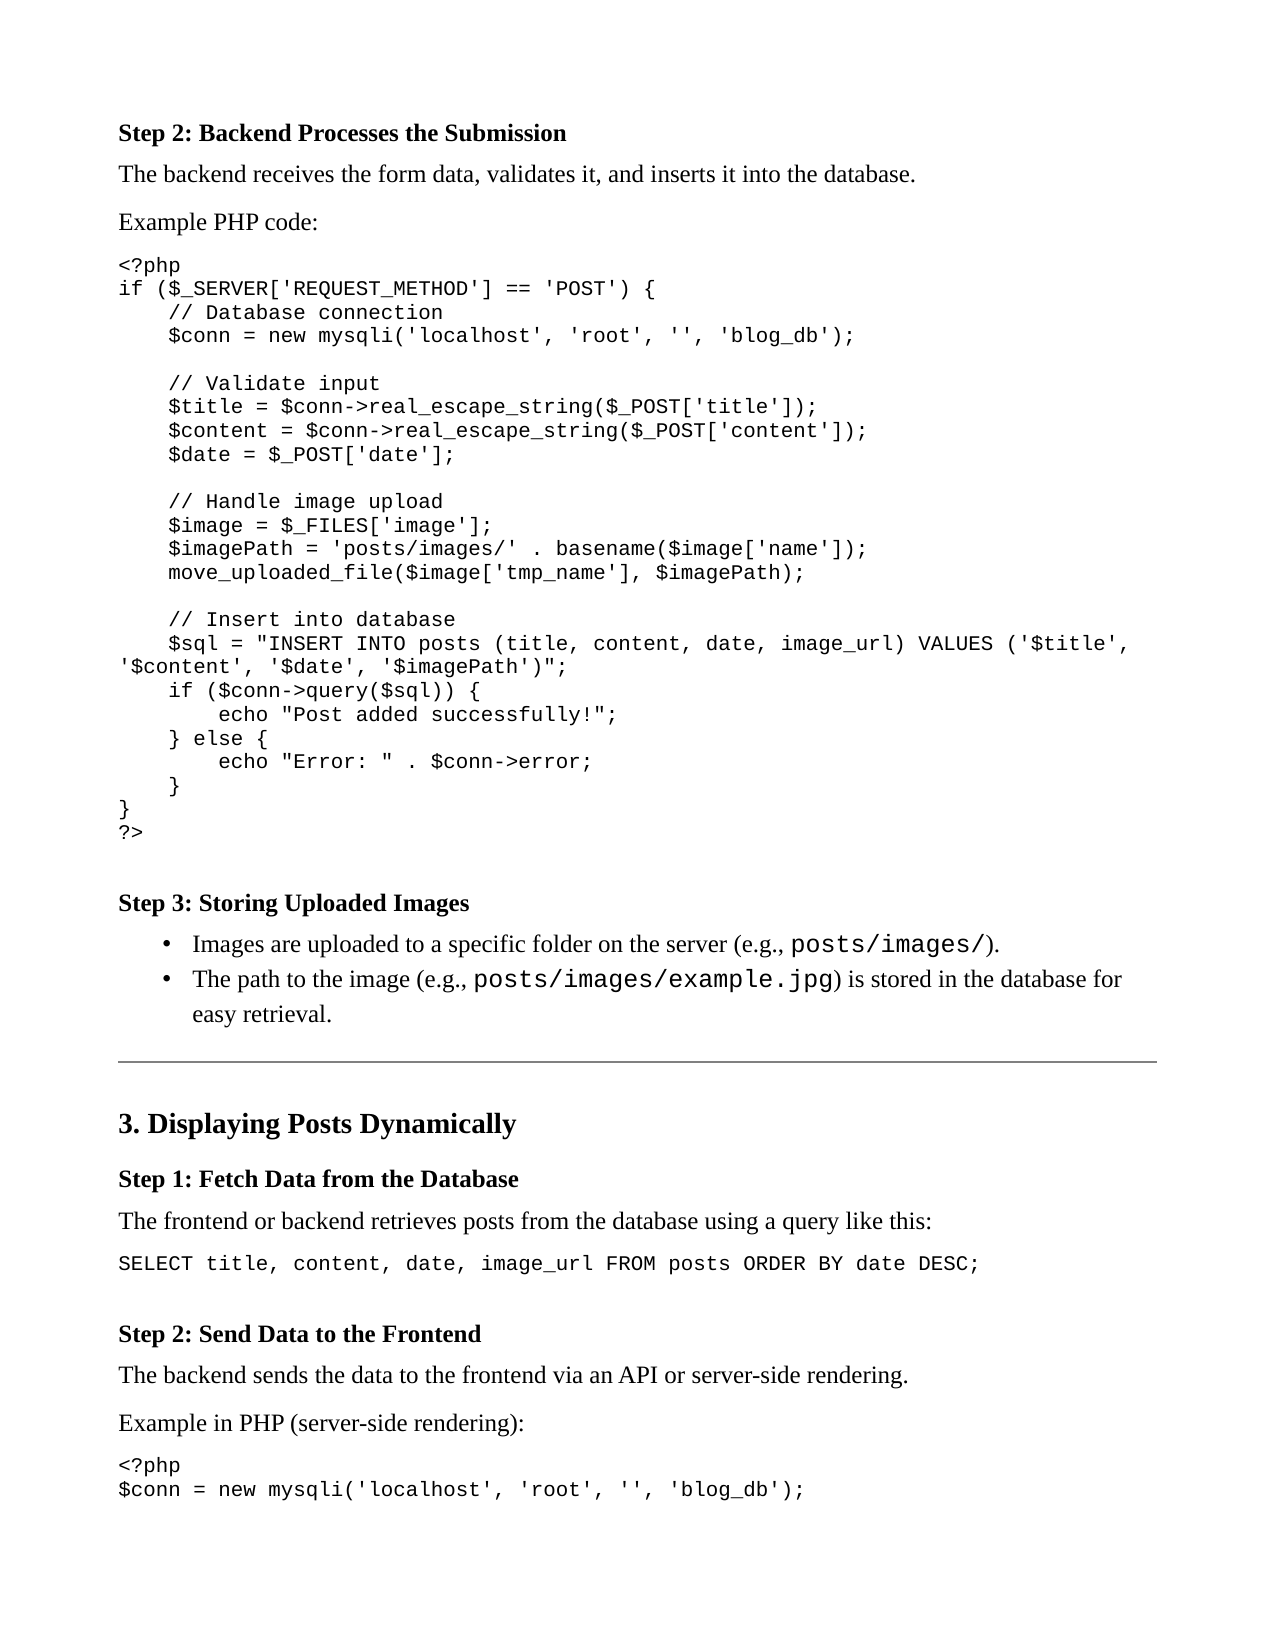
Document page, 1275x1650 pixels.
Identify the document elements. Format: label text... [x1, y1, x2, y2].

text if ($conn->query($sql)) { [118, 680, 1157, 704]
subtitle Step 2: Send Data to the Frontend [118, 1319, 1157, 1348]
list The path to the image (e.g., posts/images/example.jpg) is stored in the database for easy retrieval. [162, 964, 1157, 1028]
text $sql = "INSERT INTO posts (title, content, date, image_url) VALUES ('$title', '$content', '$date', '$imagePath')"; [118, 633, 1157, 680]
text $conn = new mysqli('localhost', 'root', '', 'blog_db'); [118, 326, 1157, 349]
text <?php [118, 254, 1157, 278]
text // Handle image upload [118, 491, 1157, 515]
subtitle Step 2: Backend Processes the Submission [118, 118, 1157, 147]
text The backend receives the form data, validates it, and inserts it into the database. [118, 159, 1157, 188]
text move_uploaded_file($image['tmp_name'], $imagePath); [118, 562, 1157, 586]
text The frontend or backend retrieves posts from the database using a query like this: [118, 1206, 1157, 1234]
subtitle 3. Displaying Posts Dynamically [118, 1106, 1157, 1139]
text SELECT title, content, date, image_url FROM posts ORDER BY date DESC; [118, 1253, 1157, 1277]
text Example in PHP (server-side rendering): [118, 1408, 1157, 1437]
text } [118, 775, 1157, 798]
text echo "Post added successfully!"; [118, 704, 1157, 727]
text // Insert into database [118, 609, 1157, 633]
text $date = $_POST['date']; [118, 444, 1157, 467]
list Images are uploaded to a specific folder on the server (e.g., posts/images/). [162, 929, 1157, 960]
text The backend sends the data to the frontend via an API or server-side rendering. [118, 1360, 1157, 1389]
text $imagePath = 'posts/images/' . basename($image['name']); [118, 538, 1157, 562]
text $content = $conn->real_escape_string($_POST['content']); [118, 420, 1157, 444]
text Example PHP code: [118, 207, 1157, 236]
text // Database connection [118, 302, 1157, 326]
subtitle Step 1: Fetch Data from the Database [118, 1164, 1157, 1193]
text $title = $conn->real_escape_string($_POST['title']); [118, 396, 1157, 420]
text } else { [118, 727, 1157, 751]
text } [118, 798, 1157, 822]
subtitle Step 3: Storing Uploaded Images [118, 888, 1157, 916]
text echo "Error: " . $conn->error; [118, 751, 1157, 775]
text // Validate input [118, 373, 1157, 396]
text $conn = new mysqli('localhost', 'root', '', 'blog_db'); [118, 1479, 1157, 1503]
text if ($_SERVER['REQUEST_METHOD'] == 'POST') { [118, 278, 1157, 302]
text ?> [118, 822, 1157, 846]
text <?php [118, 1455, 1157, 1479]
text $image = $_FILES['image']; [118, 515, 1157, 538]
